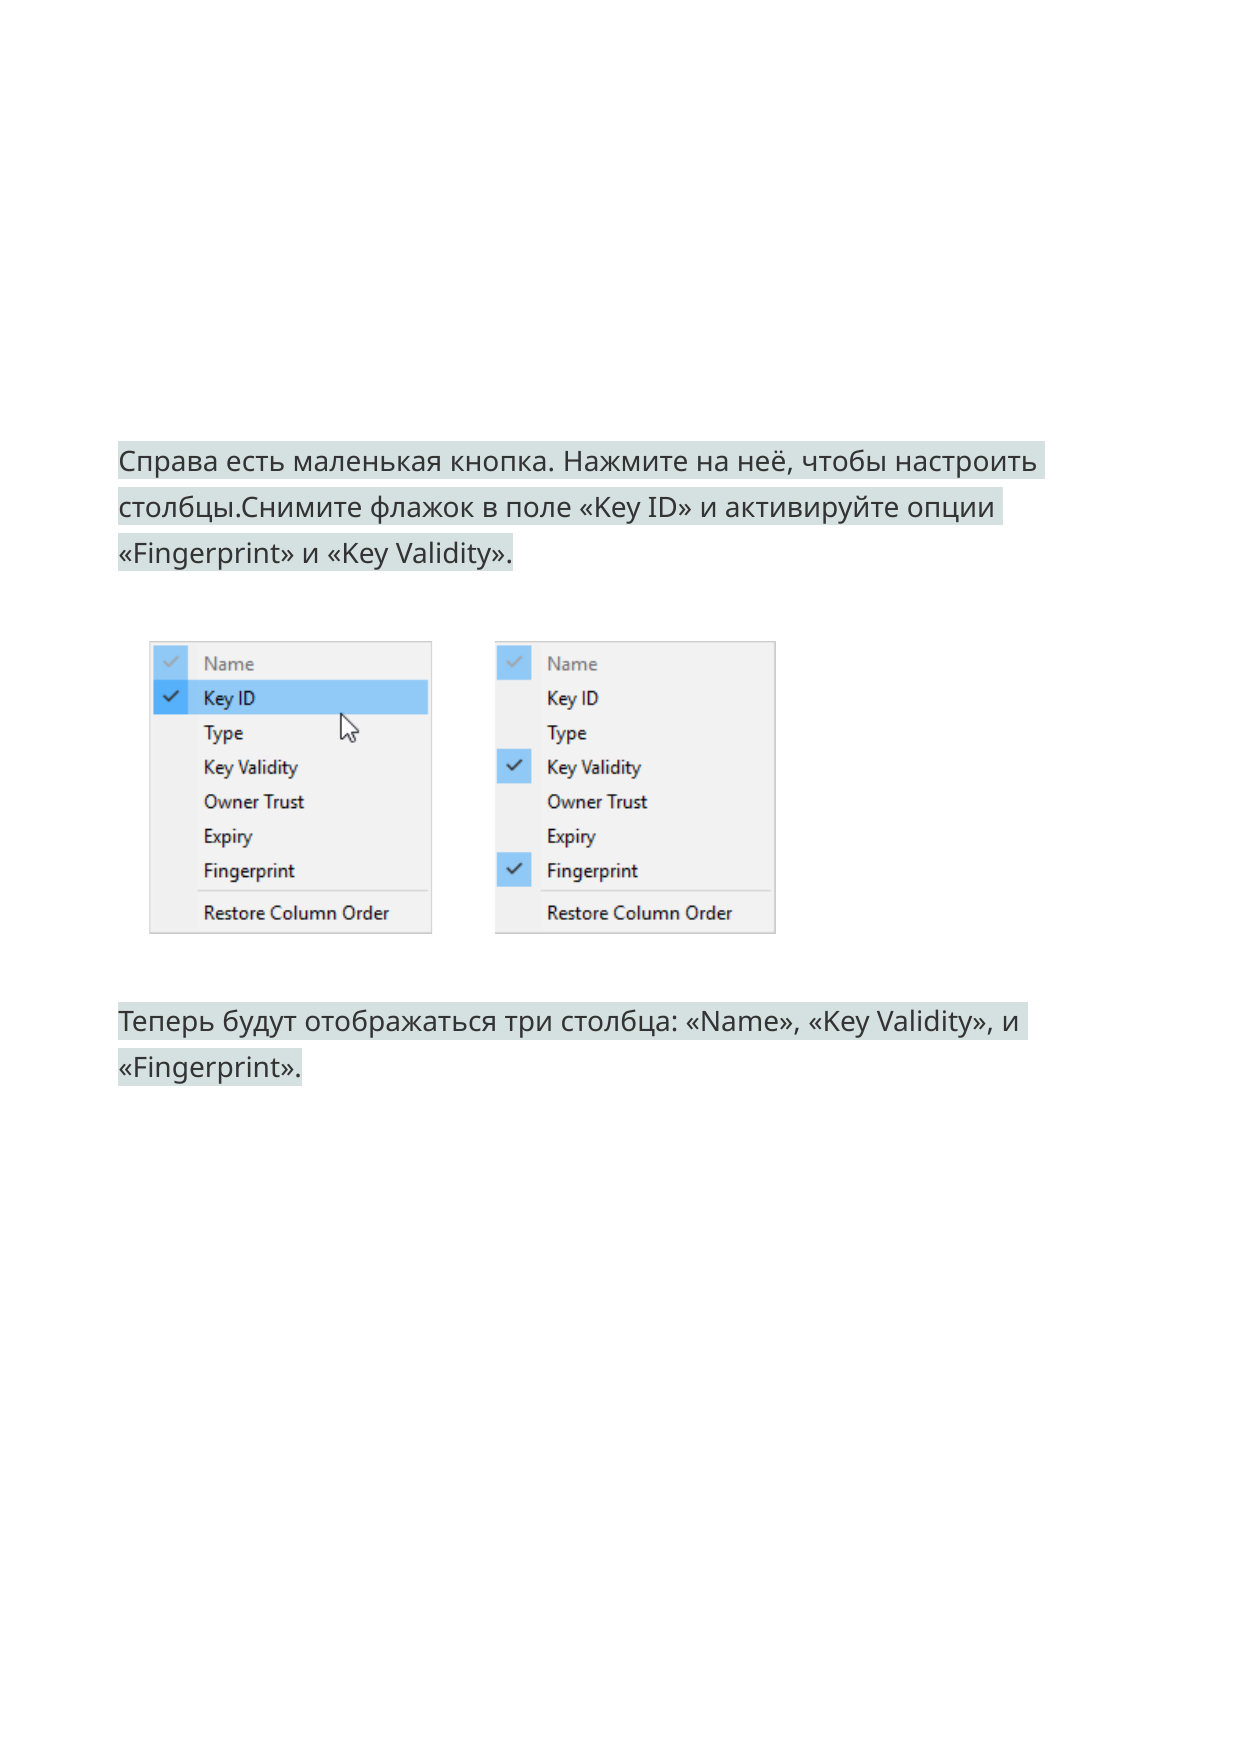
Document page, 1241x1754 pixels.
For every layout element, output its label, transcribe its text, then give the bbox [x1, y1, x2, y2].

text Справа есть маленькая кнопка. Нажмите на неё, чтобы настроить столбцы.Снимите флажок в поле «Key ID» и активируйте опции «Fingerprint» и «Key Validity». [118, 441, 1122, 571]
text Теперь будут отображаться три столбца: «Name», «Key Validity», и «Fingerprint». [118, 1002, 1122, 1086]
picture [494, 641, 776, 934]
picture [149, 641, 433, 934]
